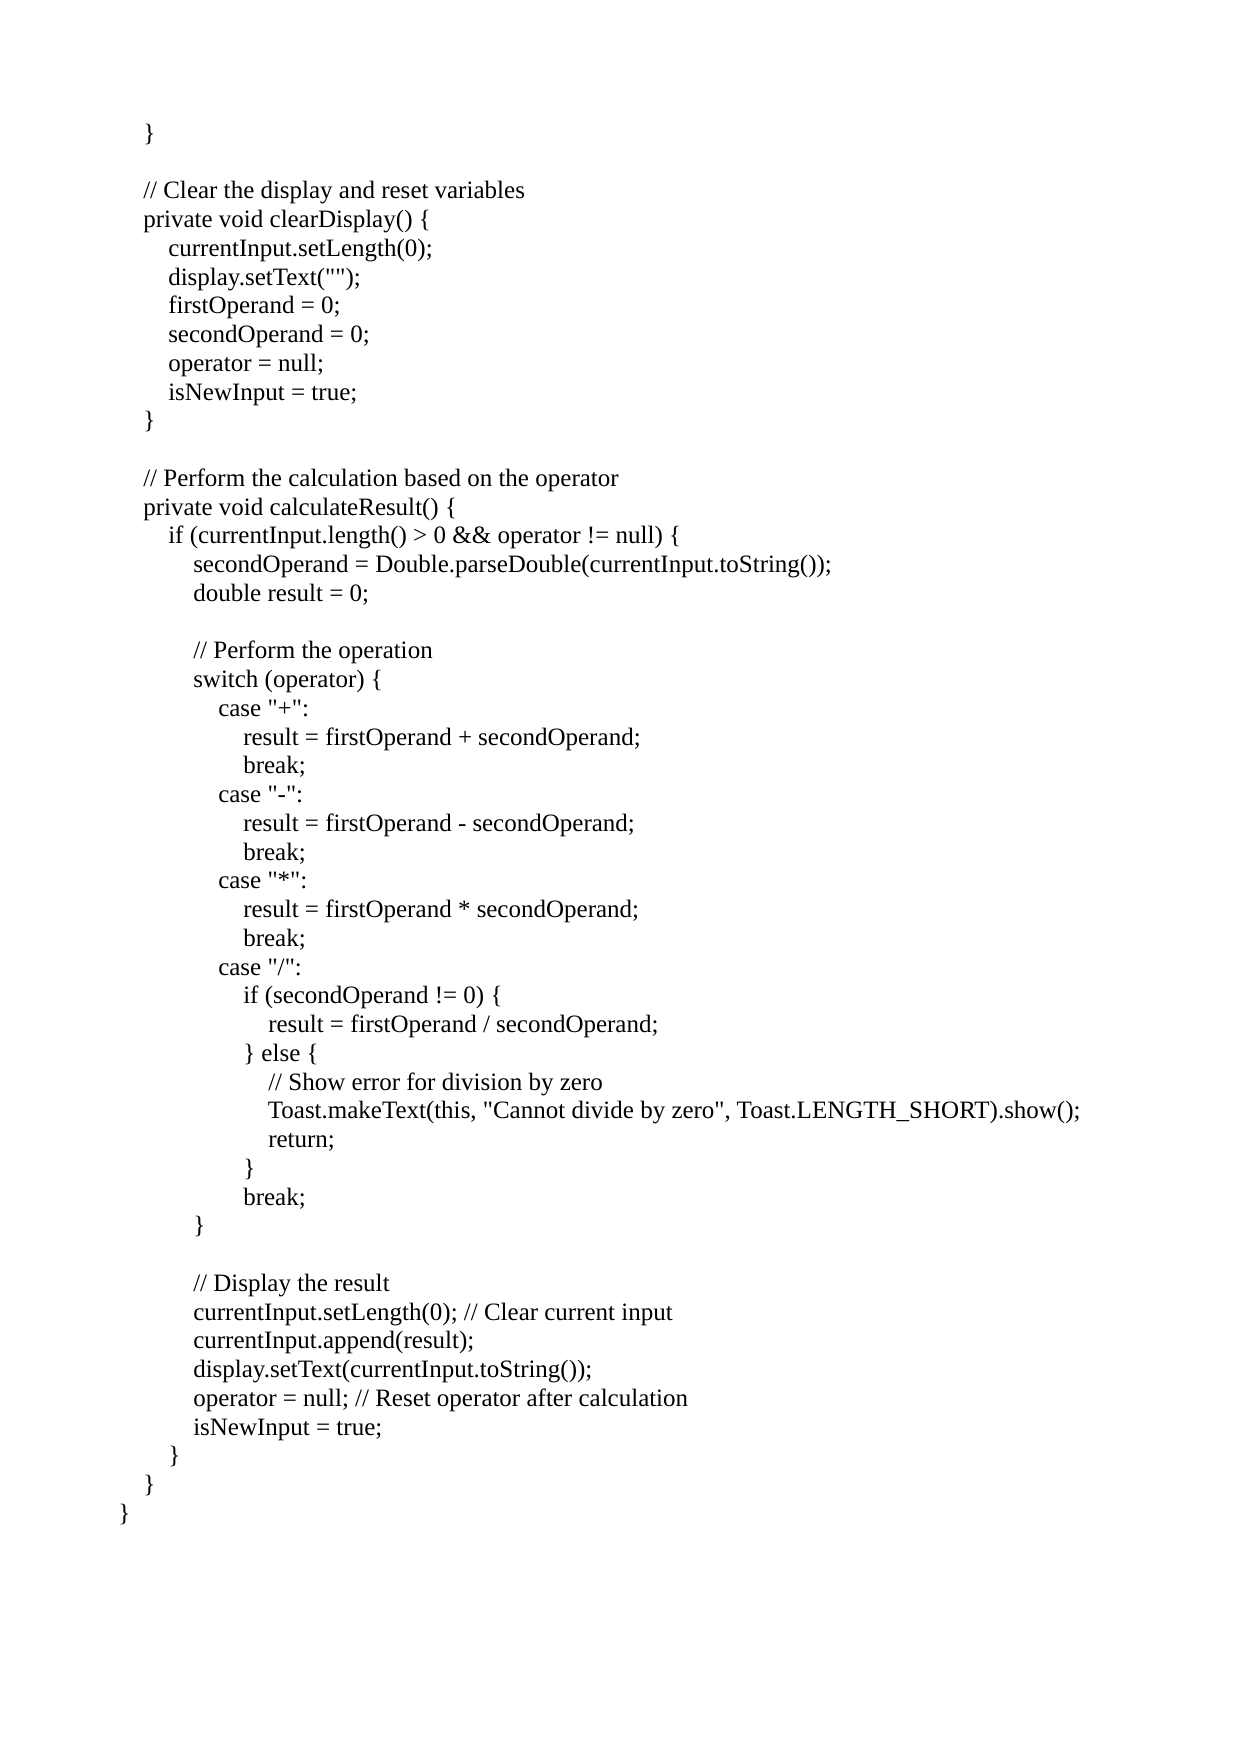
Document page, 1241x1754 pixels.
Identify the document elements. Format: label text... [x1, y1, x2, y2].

text currentInput.setLength(0); [118, 233, 1122, 262]
text display.setText(currentInput.toString()); [118, 1354, 1122, 1383]
text currentInput.setLength(0); // Clear current input [118, 1297, 1122, 1326]
text secondOperand = 0; [118, 319, 1122, 348]
text operator = null; // Reset operator after calculation [118, 1383, 1122, 1412]
text case "*": [118, 866, 1122, 894]
text break; [118, 751, 1122, 779]
text } [118, 406, 1122, 434]
text case "-": [118, 779, 1122, 808]
text double result = 0; [118, 578, 1122, 607]
text display.setText(""); [118, 262, 1122, 291]
text operator = null; [118, 348, 1122, 377]
text switch (operator) { [118, 664, 1122, 693]
text isNewInput = true; [118, 1412, 1122, 1441]
text } [118, 1153, 1122, 1182]
text break; [118, 1182, 1122, 1211]
text // Show error for division by zero [118, 1067, 1122, 1096]
text } [118, 1441, 1122, 1469]
text private void clearDisplay() { [118, 204, 1122, 233]
text result = firstOperand / secondOperand; [118, 1009, 1122, 1038]
text } [118, 1211, 1122, 1239]
text } [118, 1469, 1122, 1498]
text } else { [118, 1038, 1122, 1067]
text } [118, 1498, 1122, 1527]
text break; [118, 923, 1122, 952]
text return; [118, 1124, 1122, 1153]
text // Perform the operation [118, 636, 1122, 664]
text case "/": [118, 952, 1122, 981]
text secondOperand = Double.parseDouble(currentInput.toString()); [118, 549, 1122, 578]
text result = firstOperand + secondOperand; [118, 722, 1122, 751]
text currentInput.append(result); [118, 1326, 1122, 1354]
text firstOperand = 0; [118, 291, 1122, 319]
text result = firstOperand * secondOperand; [118, 894, 1122, 923]
text } [118, 118, 1122, 147]
text Toast.makeText(this, "Cannot divide by zero", Toast.LENGTH_SHORT).show(); [118, 1096, 1122, 1124]
text if (secondOperand != 0) { [118, 981, 1122, 1009]
text result = firstOperand - secondOperand; [118, 808, 1122, 837]
text private void calculateResult() { [118, 492, 1122, 521]
text // Perform the calculation based on the operator [118, 463, 1122, 492]
text case "+": [118, 693, 1122, 722]
text // Display the result [118, 1268, 1122, 1297]
text break; [118, 837, 1122, 866]
text // Clear the display and reset variables [118, 176, 1122, 204]
text if (currentInput.length() > 0 && operator != null) { [118, 521, 1122, 549]
text isNewInput = true; [118, 377, 1122, 406]
